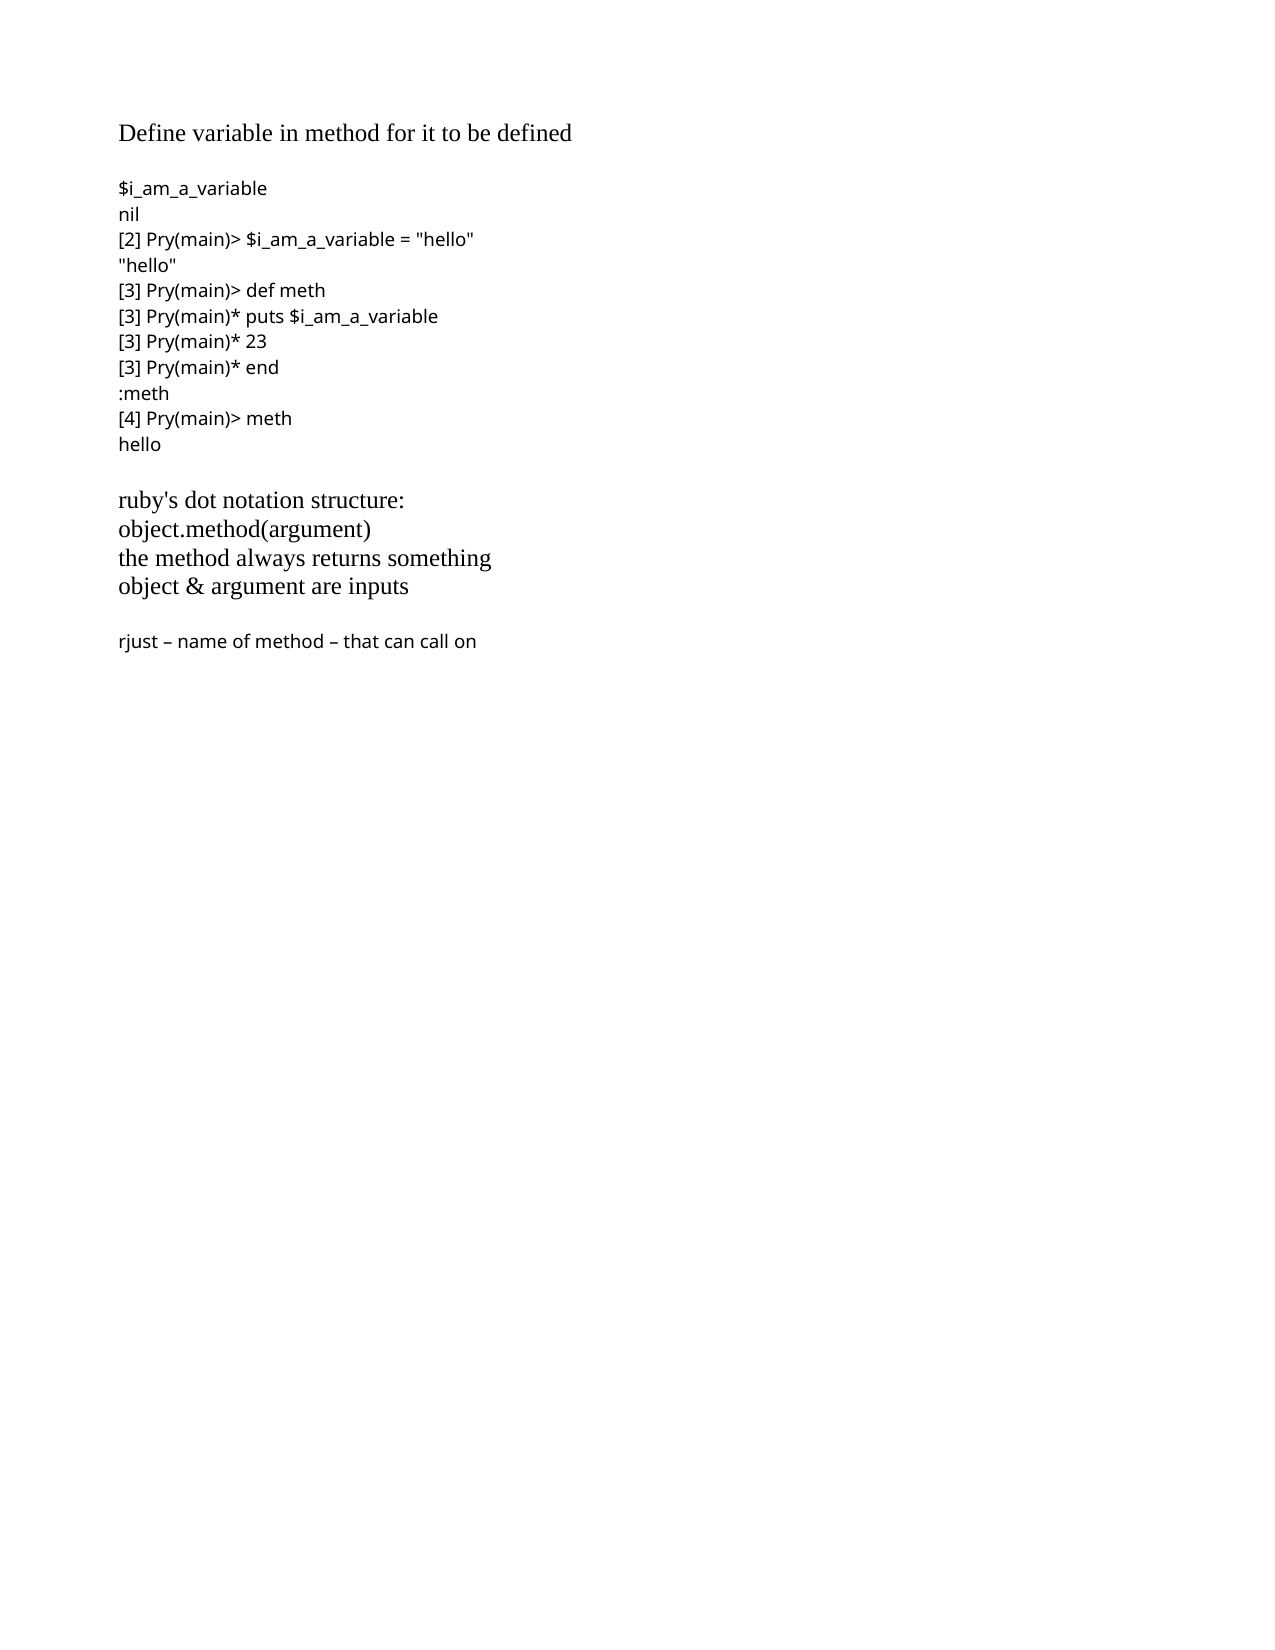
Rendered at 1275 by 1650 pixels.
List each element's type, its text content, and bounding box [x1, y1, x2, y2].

text Define variable in method for it to be defined [118, 118, 1157, 147]
text rjust – name of method – that can call on [118, 629, 1157, 654]
text ruby's dot notation structure: [118, 485, 1157, 514]
text object & argument are inputs [118, 571, 1157, 600]
text the method always returns something [118, 543, 1157, 571]
text object.method(argument) [118, 514, 1157, 543]
text $i_am_a_variable nil [2] Pry(main)> $i_am_a_variable = "hello" "hello" [3] Pry(main)> def meth [3] Pry(main)* puts $i_am_a_variable [3] Pry(main)* 23 [3] Pry(main)* end :meth [4] Pry(main)> meth hello [118, 176, 1157, 456]
